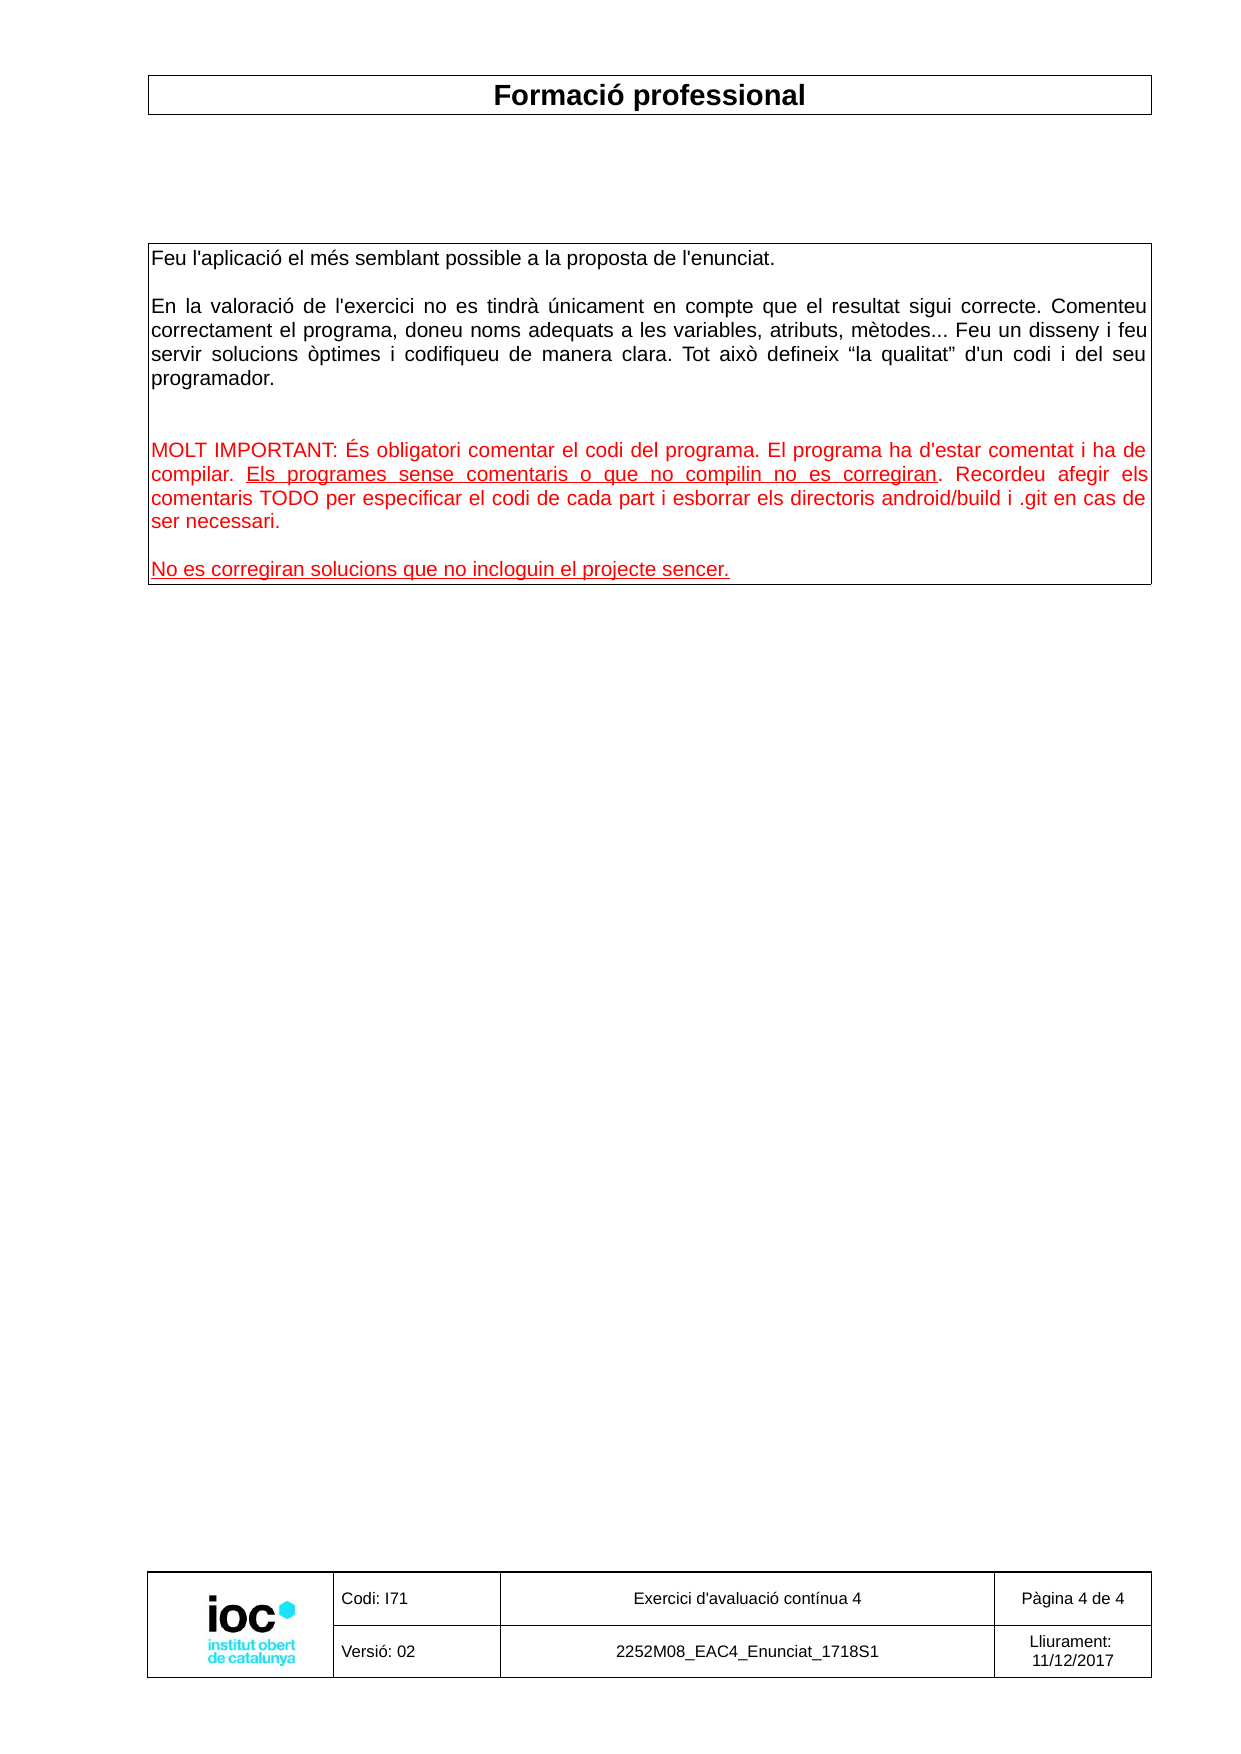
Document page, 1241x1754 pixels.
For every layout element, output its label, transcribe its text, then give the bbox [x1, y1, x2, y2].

text MOLT IMPORTANT: És obligatori comentar el codi del programa. El programa ha d'estar comentat i ha de compilar. Els programes sense comentaris o que no compilin no es corregiran. Recordeu afegir els comentaris TODO per especificar el codi de cada part i esborrar els directoris android/build i .git en cas de ser necessari. [149, 434, 1151, 533]
text No es corregiran solucions que no incloguin el projecte sencer. [149, 554, 1151, 584]
text En la valoració de l'exercici no es tindrà únicament en compte que el resultat sigui correcte. Comenteu correctament el programa, doneu noms adequats a les variables, atributs, mètodes... Feu un disseny i feu servir solucions òptimes i codifiqueu de manera clara. Tot això defineix “la qualitat” d'un codi i del seu programador. [149, 291, 1151, 389]
text Feu l'aplicació el més semblant possible a la proposta de l'enunciat. [149, 244, 1151, 270]
picture [195, 1581, 309, 1677]
